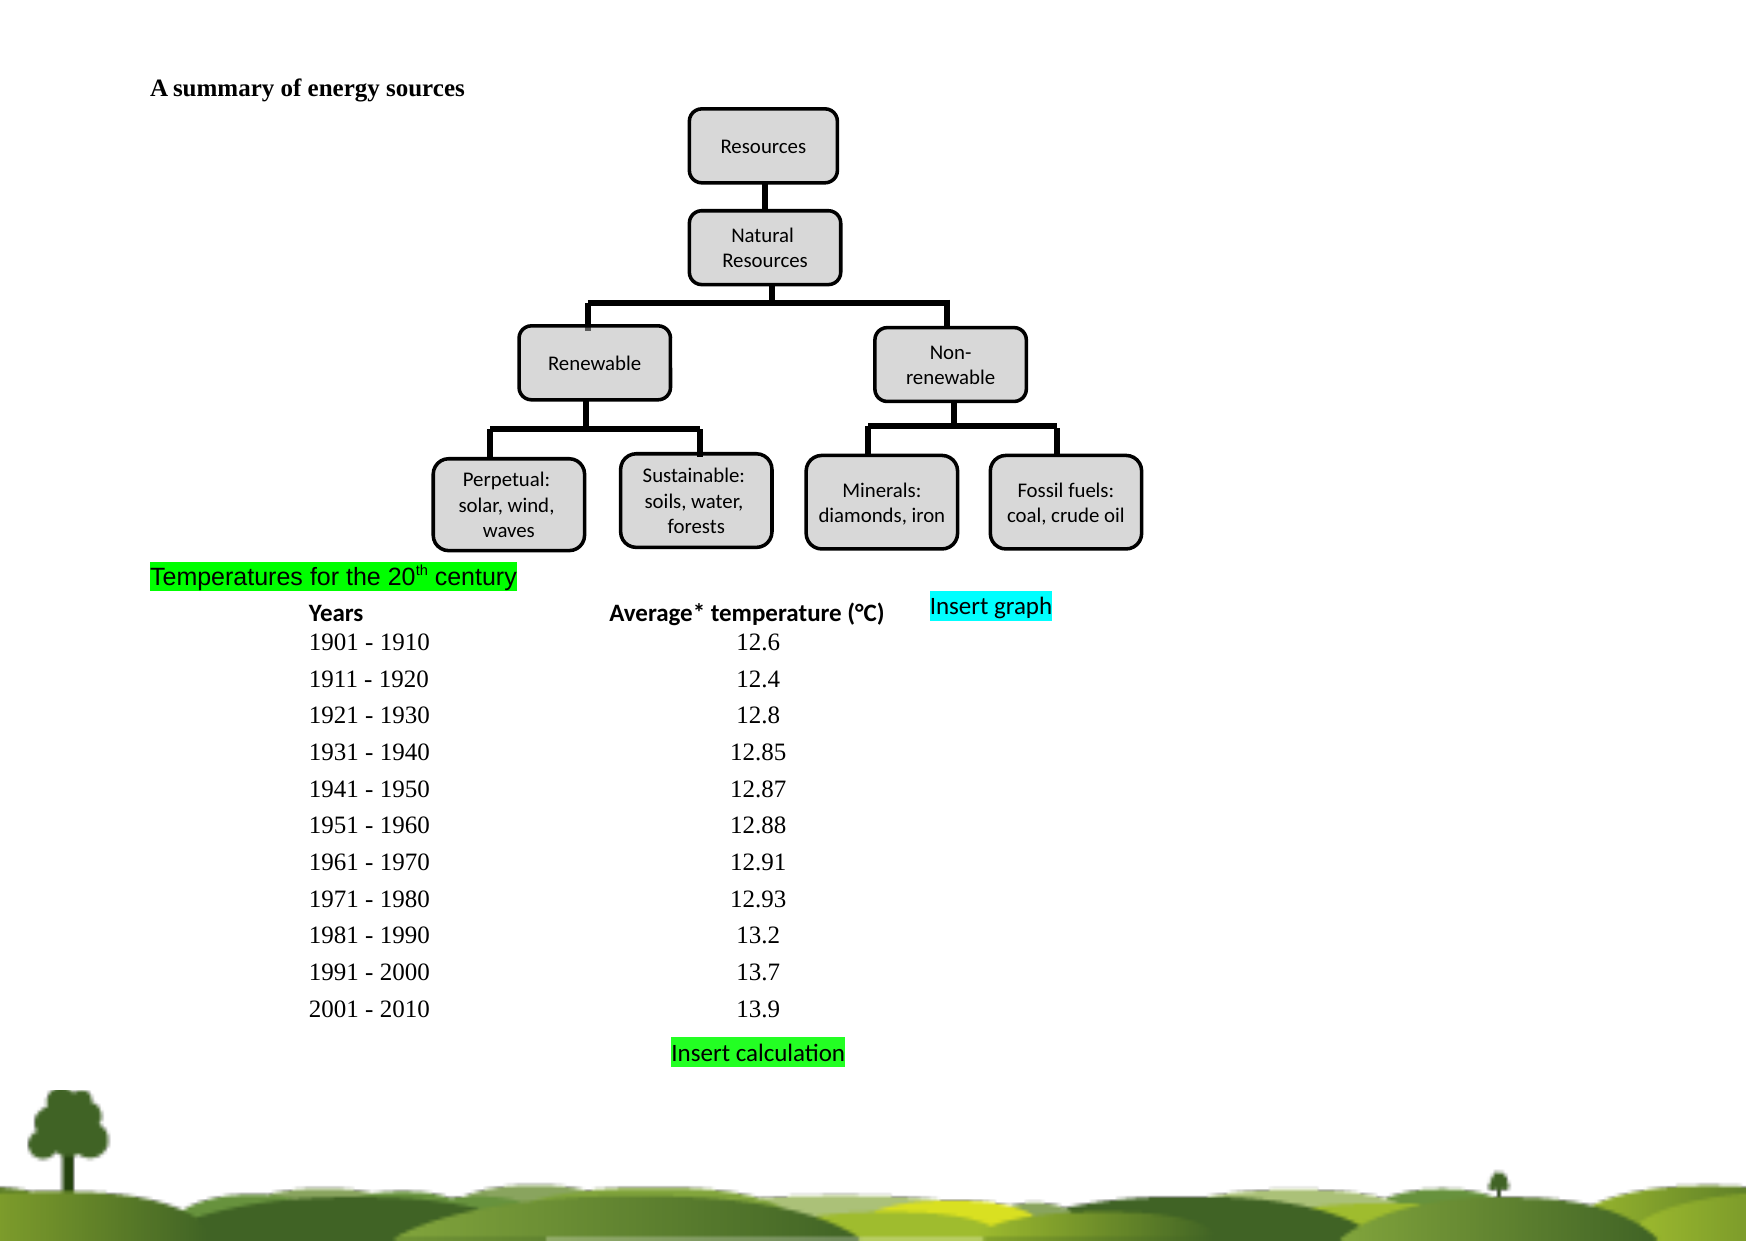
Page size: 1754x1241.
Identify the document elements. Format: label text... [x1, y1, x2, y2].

table_cell Insert calculation [598, 1031, 918, 1067]
text A summary of energy sources [150, 73, 1604, 102]
table_cell 12.4 [598, 664, 918, 701]
text Temperatures for the 20th century [150, 562, 1604, 591]
table_cell 12.6 [598, 627, 918, 664]
table_cell 2001 - 2010 [298, 994, 598, 1031]
table_cell 1901 - 1910 [298, 627, 598, 664]
table_cell 1921 - 1930 [298, 701, 598, 737]
table_cell 12.85 [598, 737, 918, 774]
table_cell 13.2 [598, 921, 918, 957]
table_cell 12.91 [598, 847, 918, 884]
table_cell 13.7 [598, 957, 918, 994]
table_cell 1951 - 1960 [298, 811, 598, 847]
table_cell 12.87 [598, 774, 918, 811]
table_cell [298, 1031, 598, 1067]
picture [0, 1090, 1746, 1241]
table_cell 1911 - 1920 [298, 664, 598, 701]
table_cell 12.93 [598, 884, 918, 921]
table_cell 12.88 [598, 811, 918, 847]
table_header Insert graph [918, 591, 1508, 1067]
table_cell 12.8 [598, 701, 918, 737]
table_cell 1971 - 1980 [298, 884, 598, 921]
table_cell 1991 - 2000 [298, 957, 598, 994]
table_cell 1931 - 1940 [298, 737, 598, 774]
table_header Average* temperature (°C) [598, 591, 918, 627]
table_cell 1981 - 1990 [298, 921, 598, 957]
table_cell 1941 - 1950 [298, 774, 598, 811]
table_cell 13.9 [598, 994, 918, 1031]
table_header Years [298, 591, 598, 627]
table_cell 1961 - 1970 [298, 847, 598, 884]
